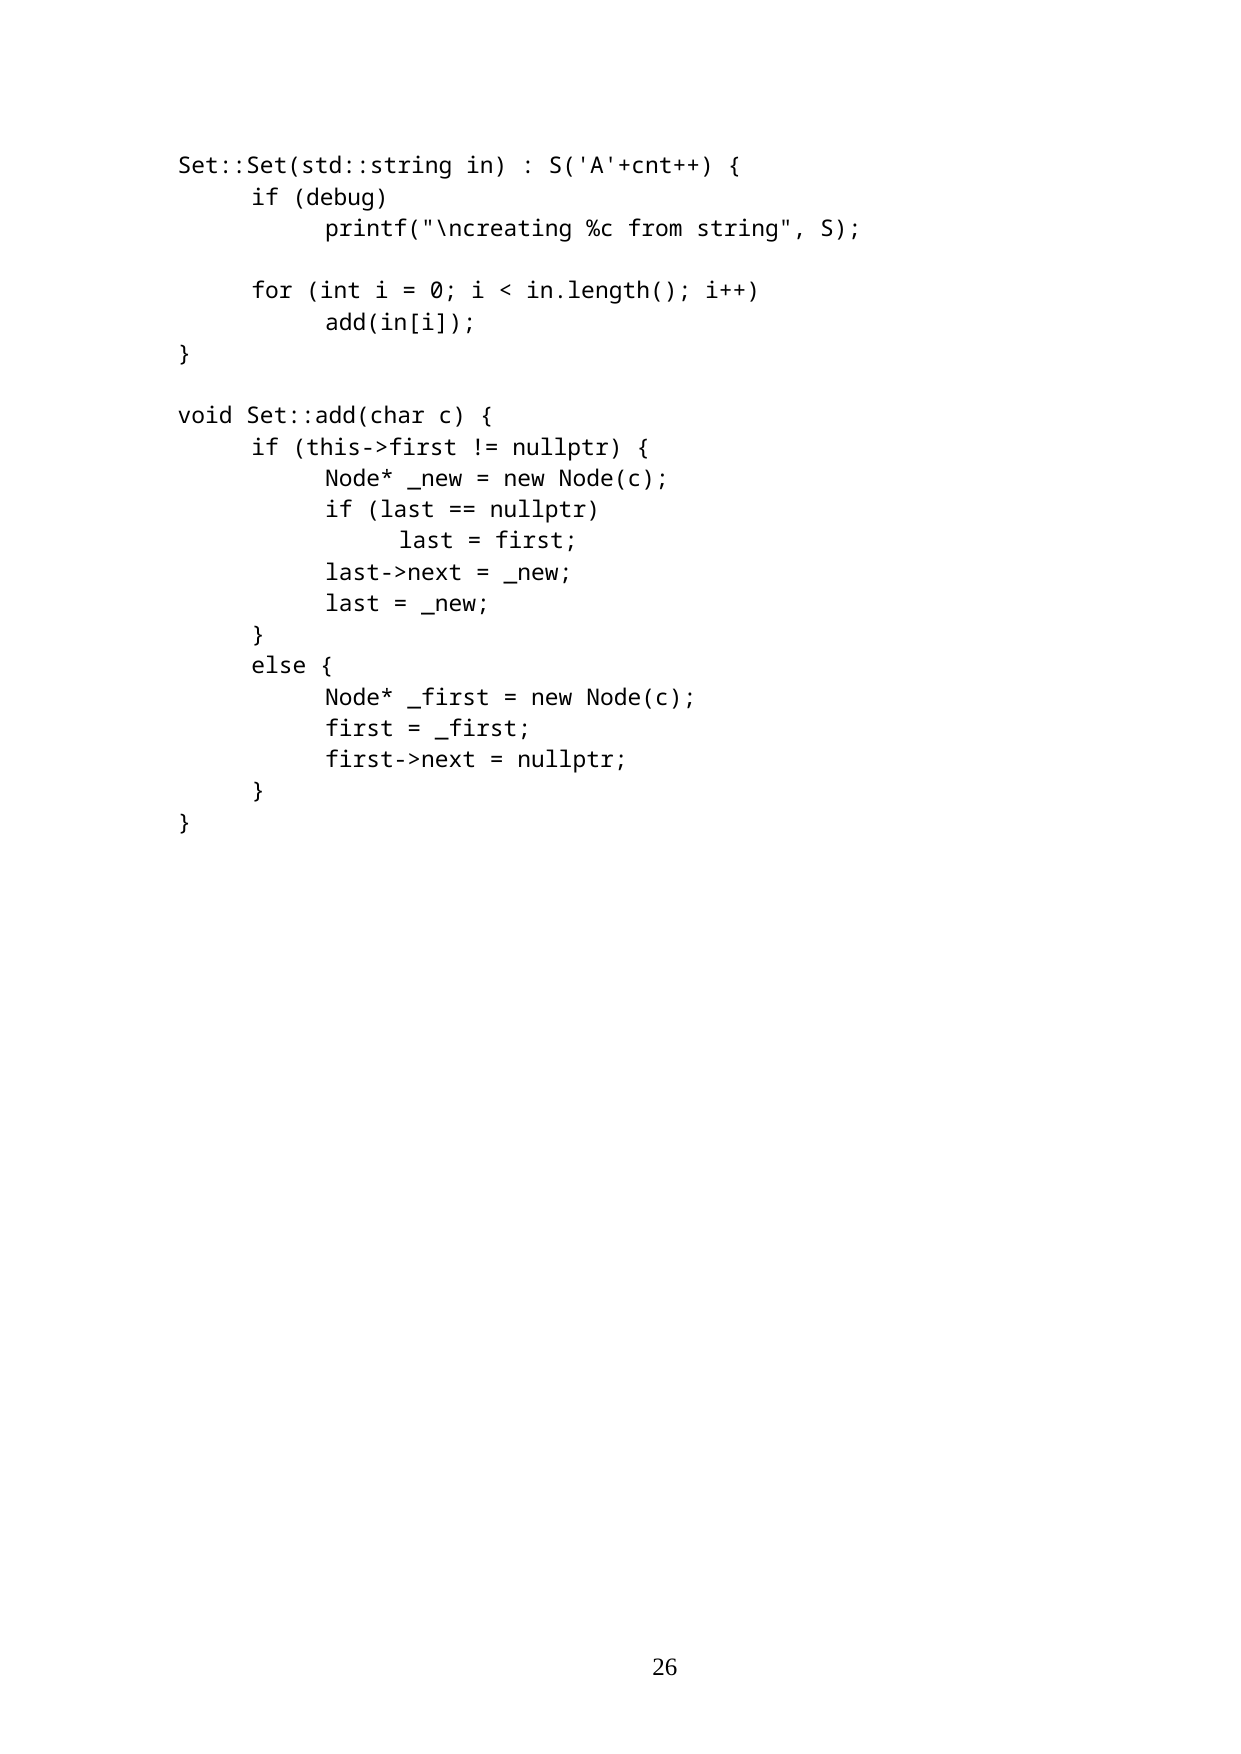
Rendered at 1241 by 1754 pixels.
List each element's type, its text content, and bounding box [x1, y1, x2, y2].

text last = first; [177, 524, 1152, 556]
text else { [177, 649, 1152, 681]
text } [177, 774, 1152, 806]
text Node* _first = new Node(c); [177, 681, 1152, 712]
text first = _first; [177, 712, 1152, 743]
text } [177, 806, 1152, 837]
text first->next = nullptr; [177, 743, 1152, 774]
text void Set::add(char c) { [177, 399, 1152, 431]
text add(in[i]); [177, 306, 1152, 337]
text } [177, 337, 1152, 368]
text if (last == nullptr) [177, 493, 1152, 524]
text if (this->first != nullptr) { [177, 431, 1152, 462]
text last->next = _new; [177, 556, 1152, 587]
text } [177, 618, 1152, 649]
text Set::Set(std::string in) : S('A'+cnt++) { [177, 149, 1152, 181]
text last = _new; [177, 587, 1152, 618]
text printf("\ncreating %c from string", S); [177, 212, 1152, 243]
text if (debug) [177, 181, 1152, 212]
text Node* _new = new Node(c); [177, 462, 1152, 493]
text for (int i = 0; i < in.length(); i++) [177, 274, 1152, 306]
